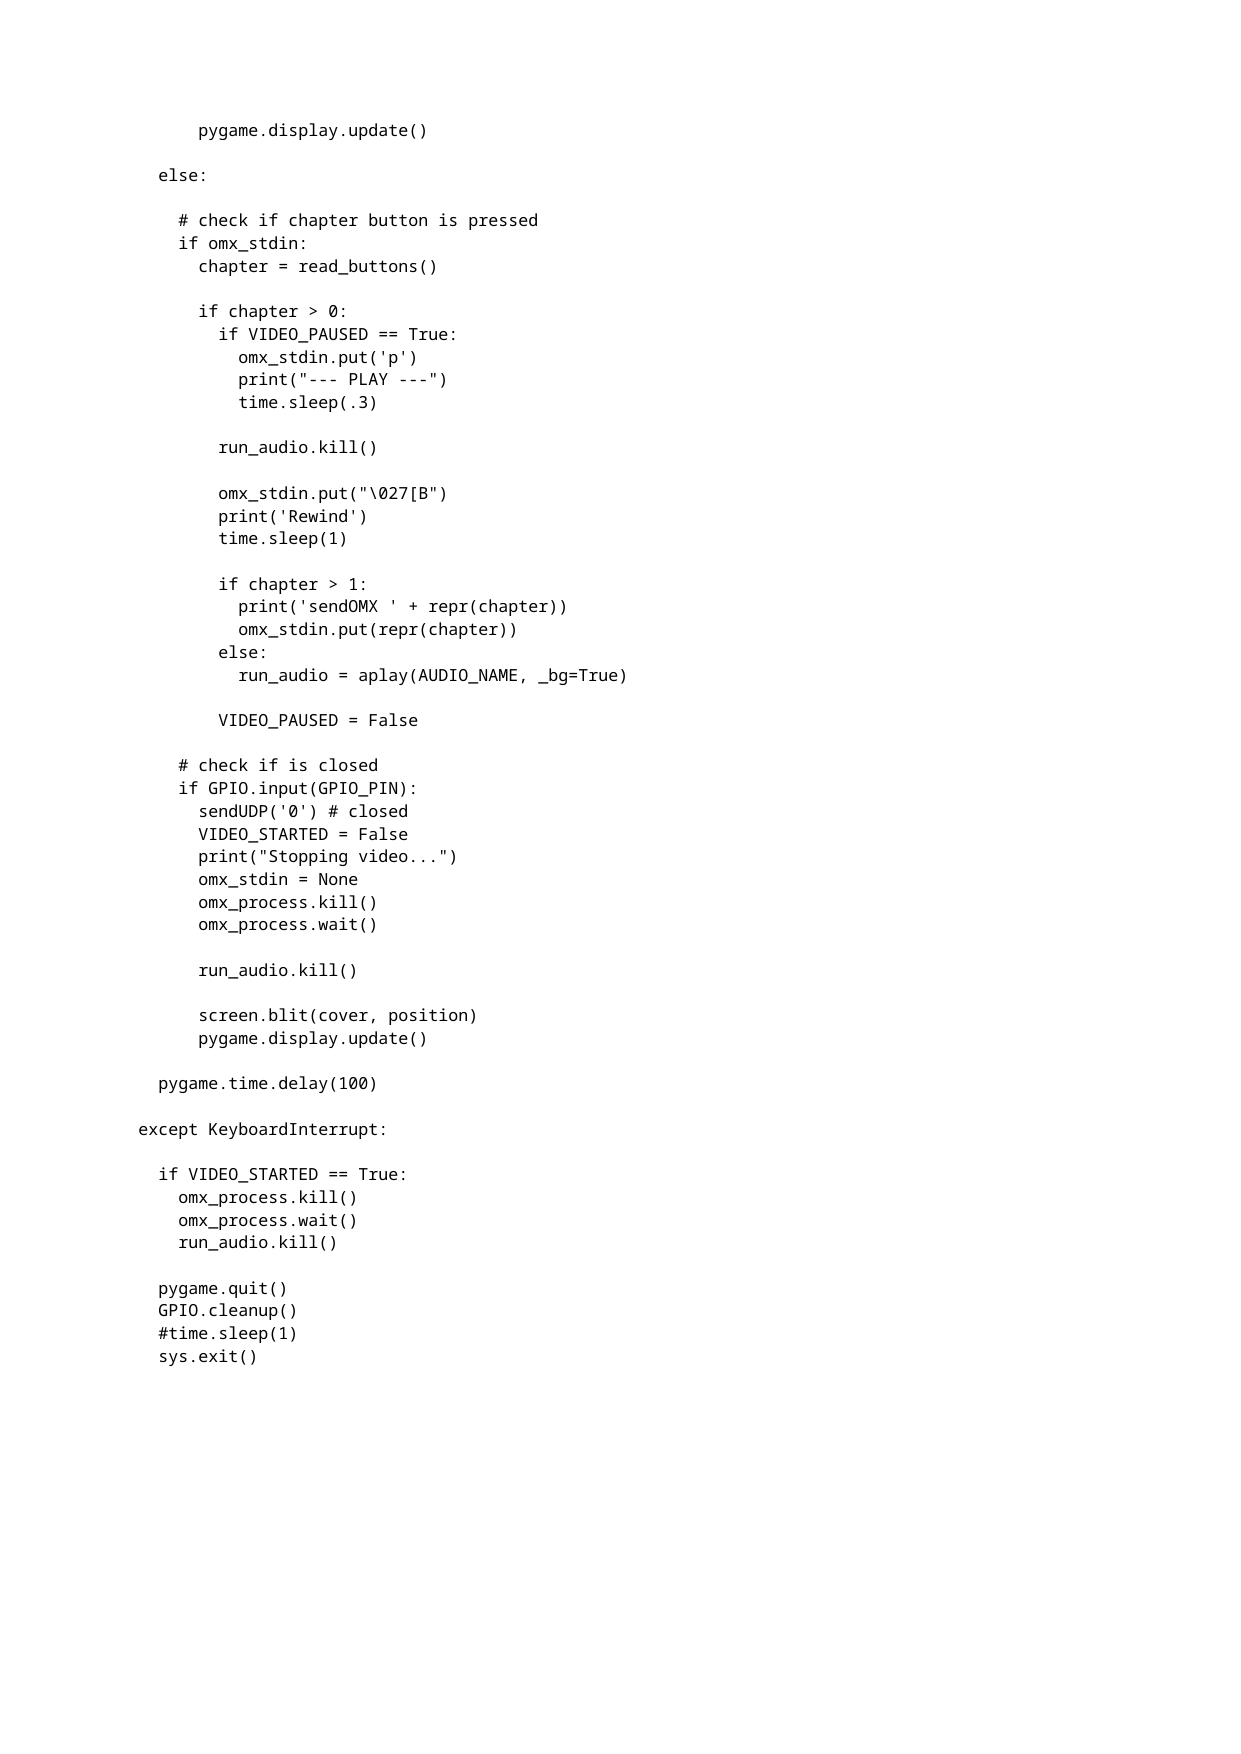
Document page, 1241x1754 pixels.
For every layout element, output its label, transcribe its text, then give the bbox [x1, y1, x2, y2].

text # check if chapter button is pressed [118, 209, 1122, 232]
text pygame.quit() [118, 1276, 1122, 1299]
text run_audio.kill() [118, 958, 1122, 981]
text sendUDP('0') # closed [118, 799, 1122, 822]
text omx_process.kill() [118, 1185, 1122, 1208]
text time.sleep(1) [118, 527, 1122, 549]
text #time.sleep(1) [118, 1322, 1122, 1344]
text print("Stopping video...") [118, 845, 1122, 867]
text chapter = read_buttons() [118, 254, 1122, 277]
text sys.exit() [118, 1344, 1122, 1367]
text else: [118, 163, 1122, 186]
text if chapter > 0: [118, 300, 1122, 322]
text if chapter > 1: [118, 572, 1122, 595]
text if VIDEO_PAUSED == True: [118, 322, 1122, 345]
text print("--- PLAY ---") [118, 368, 1122, 391]
text GPIO.cleanup() [118, 1299, 1122, 1322]
text pygame.time.delay(100) [118, 1072, 1122, 1094]
text # check if is closed [118, 754, 1122, 777]
text omx_stdin.put(repr(chapter)) [118, 618, 1122, 640]
text pygame.display.update() [118, 1026, 1122, 1049]
text omx_stdin.put('p') [118, 345, 1122, 368]
text pygame.display.update() [118, 118, 1122, 141]
text run_audio.kill() [118, 436, 1122, 459]
text print('sendOMX ' + repr(chapter)) [118, 595, 1122, 618]
text run_audio.kill() [118, 1231, 1122, 1253]
text omx_process.wait() [118, 913, 1122, 936]
text VIDEO_PAUSED = False [118, 708, 1122, 731]
text omx_stdin = None [118, 867, 1122, 890]
text except KeyboardInterrupt: [118, 1117, 1122, 1140]
text print('Rewind') [118, 504, 1122, 527]
text omx_process.kill() [118, 890, 1122, 913]
text VIDEO_STARTED = False [118, 822, 1122, 845]
text run_audio = aplay(AUDIO_NAME, _bg=True) [118, 663, 1122, 686]
text time.sleep(.3) [118, 391, 1122, 413]
text omx_process.wait() [118, 1208, 1122, 1231]
text screen.blit(cover, position) [118, 1004, 1122, 1026]
text else: [118, 640, 1122, 663]
text if VIDEO_STARTED == True: [118, 1163, 1122, 1185]
text if GPIO.input(GPIO_PIN): [118, 777, 1122, 799]
text omx_stdin.put("\027[B") [118, 481, 1122, 504]
text if omx_stdin: [118, 232, 1122, 254]
